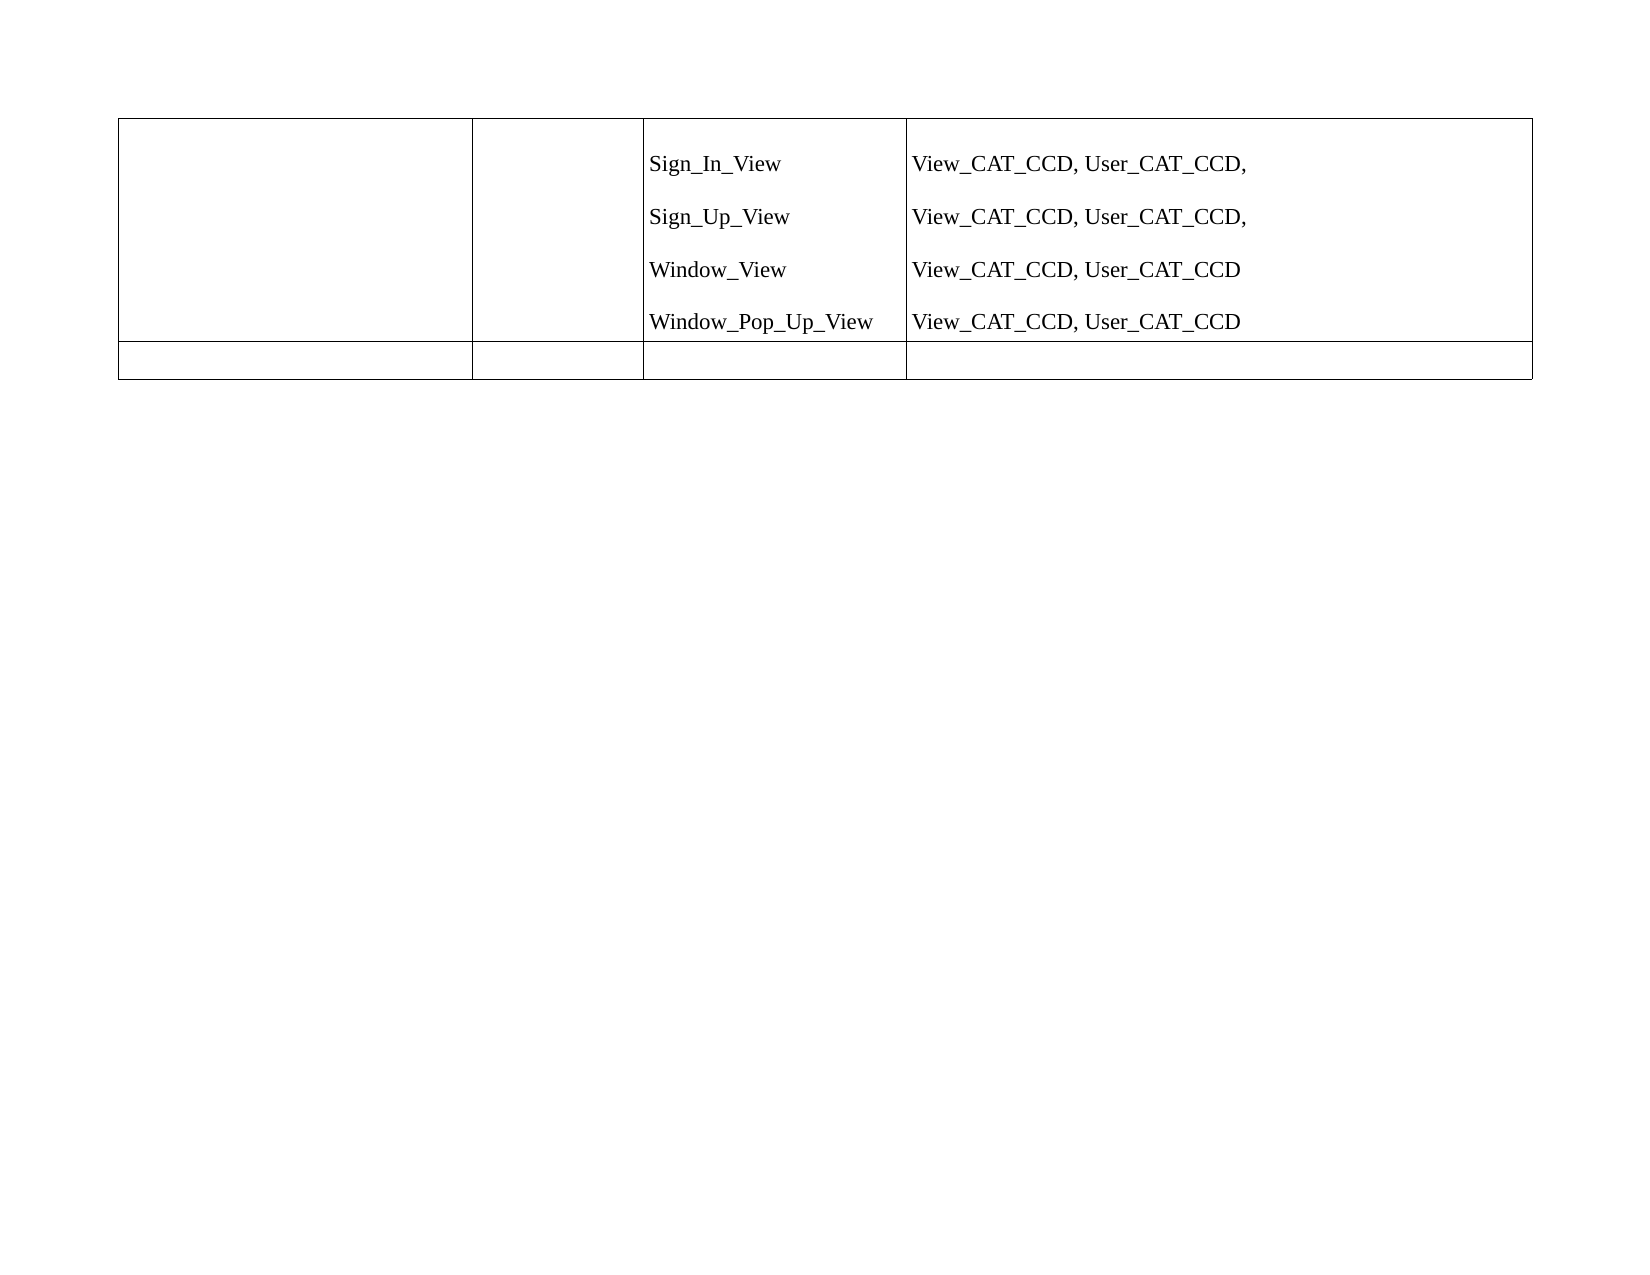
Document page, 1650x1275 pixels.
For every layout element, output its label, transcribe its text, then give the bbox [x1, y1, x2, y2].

table_cell [473, 342, 643, 378]
table_cell [907, 342, 1532, 378]
table_cell Sign_In_View Sign_Up_View Window_View Window_Pop_Up_View [644, 119, 906, 341]
table_cell View_CAT_CCD, User_CAT_CCD, View_CAT_CCD, User_CAT_CCD, View_CAT_CCD, User_CAT_CCD View_CAT_CCD, User_CAT_CCD [907, 119, 1532, 341]
table_cell [473, 119, 643, 341]
table_cell [644, 342, 906, 378]
table_cell [119, 119, 472, 341]
table_cell [119, 342, 472, 378]
